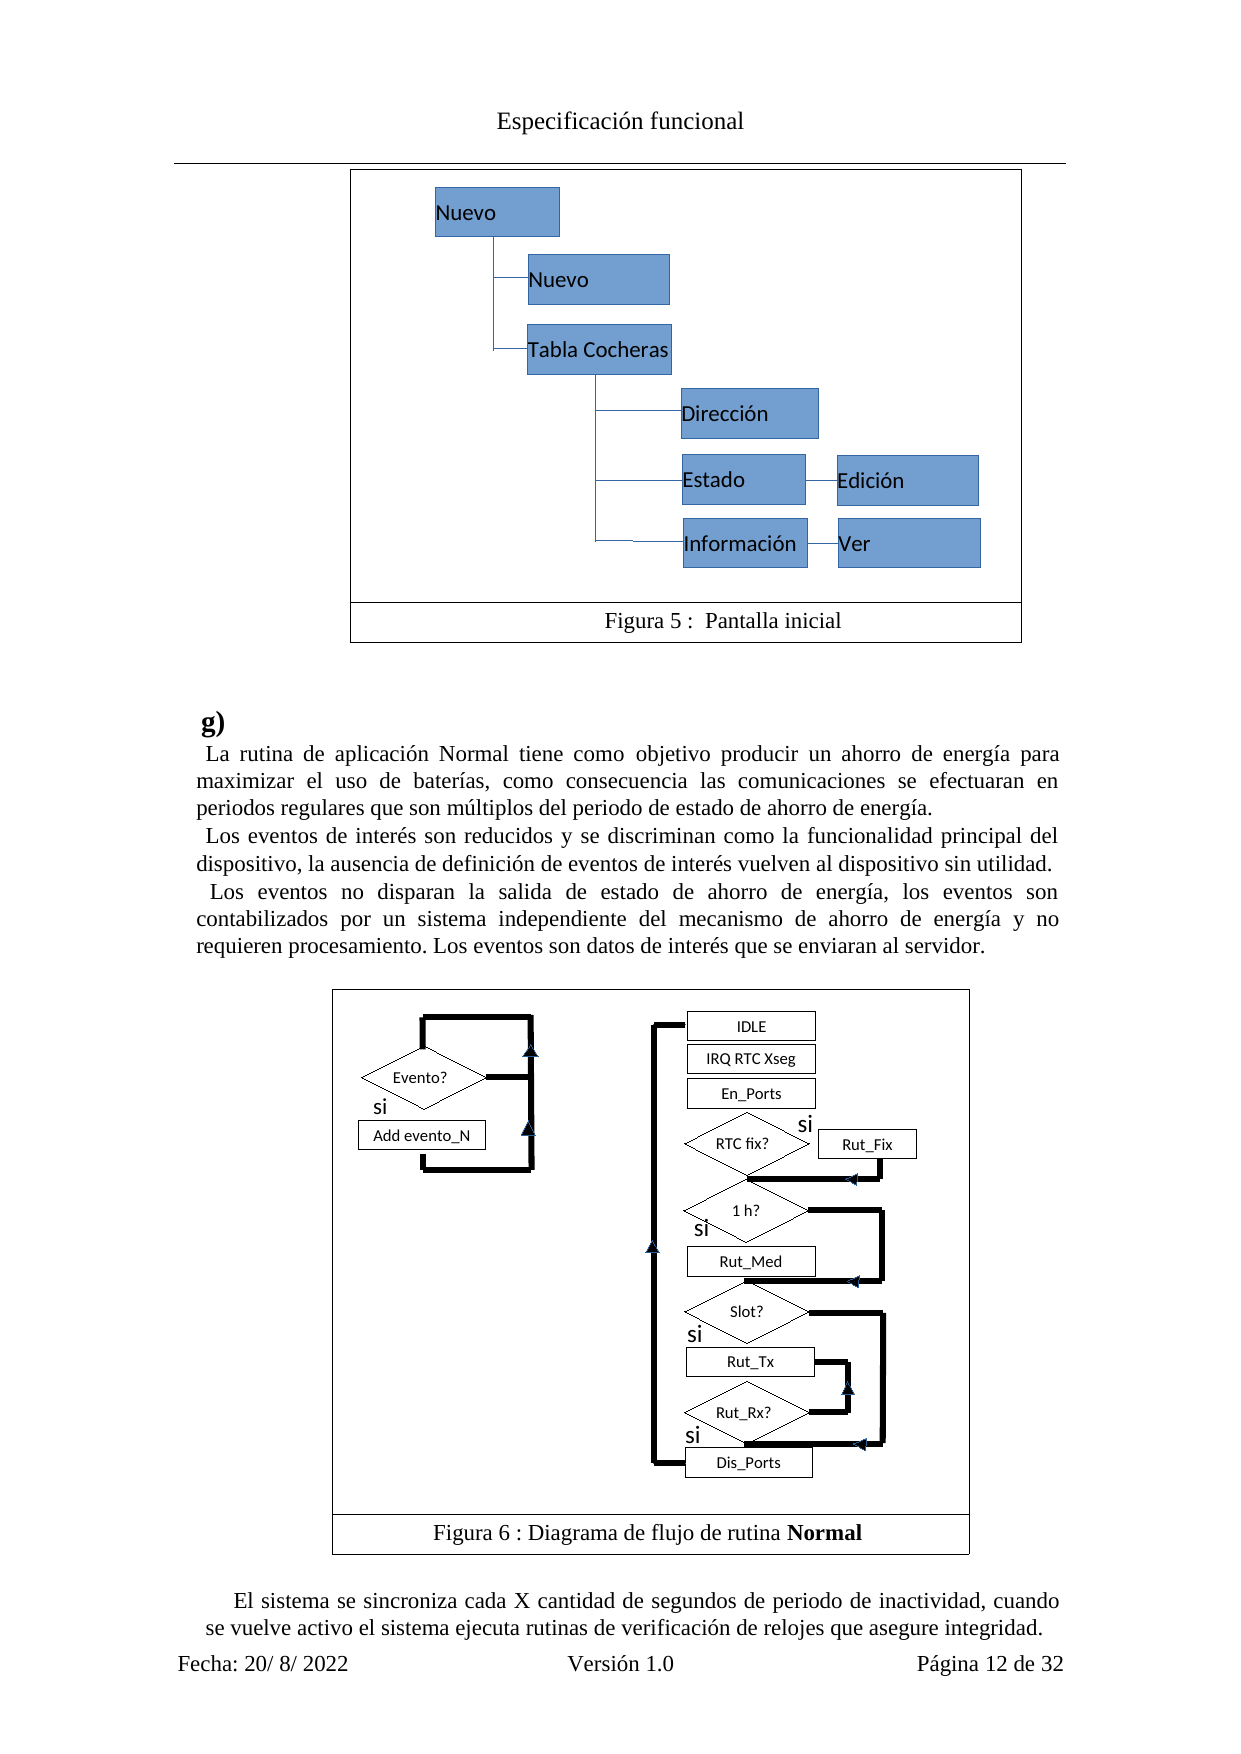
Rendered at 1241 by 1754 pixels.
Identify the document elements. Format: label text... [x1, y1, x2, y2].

text Los eventos no disparan la salida de estado de ahorro de energía, los eventos son contabilizados por un sistema independiente del mecanismo de ahorro de energía y no requieren procesamiento. Los eventos son datos de interés que se enviaran al servidor. [196, 878, 1061, 959]
text La rutina de aplicación Normal tiene como objetivo producir un ahorro de energía para maximizar el uso de baterías, como consecuencia las comunicaciones se efectuaran en periodos regulares que son múltiplos del periodo de estado de ahorro de energía. [196, 740, 1061, 820]
table_header [351, 170, 1021, 602]
table_cell Figura 5 : Pantalla inicial [351, 603, 1021, 642]
table_cell Figura 6 : Diagrama de flujo de rutina Normal [333, 1515, 969, 1554]
text Los eventos de interés son reducidos y se discriminan como la funcionalidad principal del dispositivo, la ausencia de definición de eventos de interés vuelven al dispositivo sin utilidad. [196, 822, 1061, 876]
text El sistema se sincroniza cada X cantidad de segundos de periodo de inactividad, cuando se vuelve activo el sistema ejecuta rutinas de verificación de relojes que asegure integridad. [205, 1587, 1061, 1641]
table_header [333, 990, 969, 1514]
